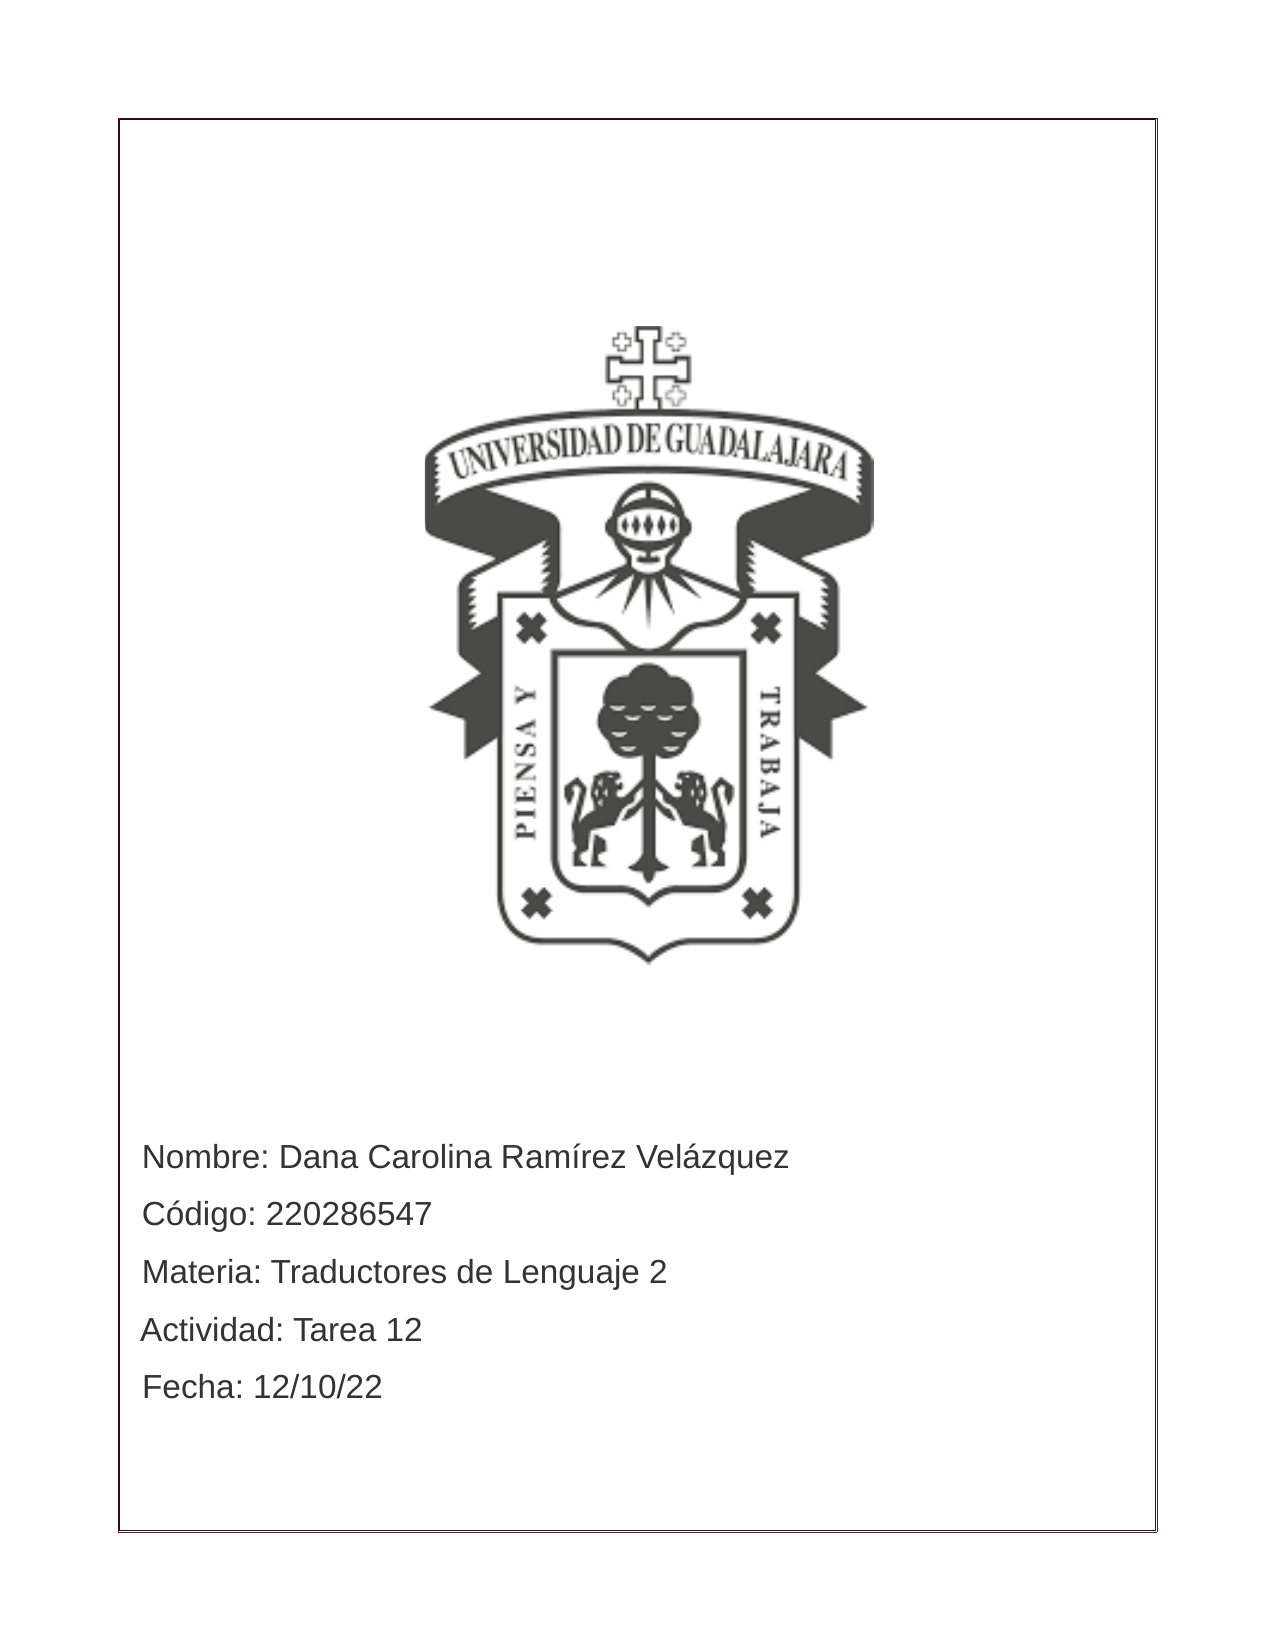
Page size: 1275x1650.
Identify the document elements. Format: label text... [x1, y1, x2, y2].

picture [424, 326, 874, 965]
text Nombre: Dana Carolina Ramírez Velázquez [123, 1137, 1155, 1175]
text Fecha: 12/10/22 [142, 1367, 1124, 1406]
text [1158, 1252, 1217, 1290]
text [1158, 1309, 1217, 1348]
text Actividad: Tarea 12 [123, 1309, 1155, 1348]
text Materia: Traductores de Lenguaje 2 [123, 1252, 1155, 1290]
text [1158, 1137, 1217, 1175]
text Código: 220286547 [123, 1194, 1155, 1233]
text [1158, 1194, 1217, 1233]
